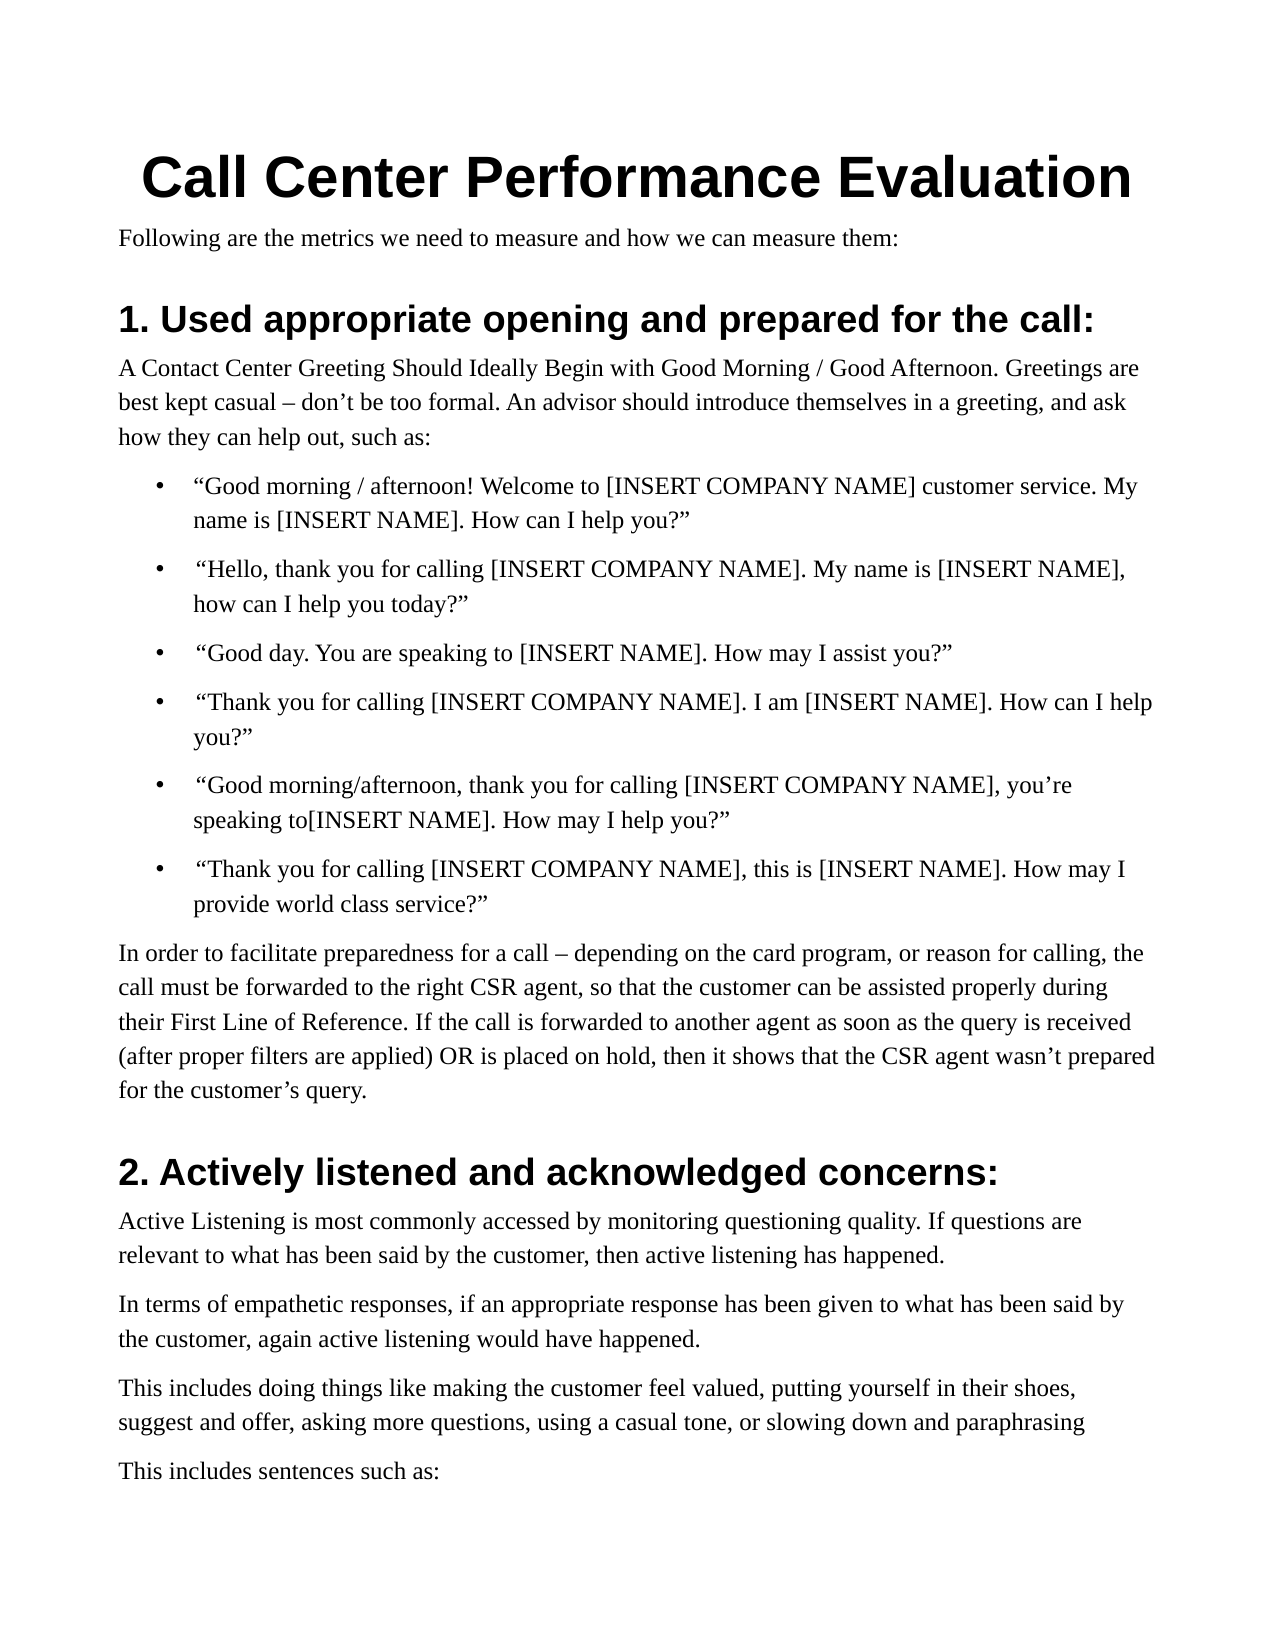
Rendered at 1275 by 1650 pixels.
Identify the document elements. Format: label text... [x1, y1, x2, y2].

text In terms of empathetic responses, if an appropriate response has been given to what has been said by the customer, again active listening would have happened. [118, 1289, 1157, 1353]
list “Thank you for calling [INSERT COMPANY NAME], this is [INSERT NAME]. How may I provide world class service?” [156, 854, 1157, 917]
list “Good morning / afternoon! Welcome to [INSERT COMPANY NAME] customer service. My name is [INSERT NAME]. How can I help you?” [156, 471, 1157, 534]
text This includes doing things like making the customer feel valued, putting yourself in their shoes, suggest and offer, asking more questions, using a casual tone, or slowing down and paraphrasing [118, 1373, 1157, 1436]
list “Thank you for calling [INSERT COMPANY NAME]. I am [INSERT NAME]. How can I help you?” [156, 687, 1157, 750]
text Following are the metrics we need to measure and how we can measure them: [118, 223, 1157, 251]
list “Good morning/afternoon, thank you for calling [INSERT COMPANY NAME], you’re speaking to[INSERT NAME]. How may I help you?” [156, 771, 1157, 834]
title Call Center Performance Evaluation [118, 143, 1157, 210]
subtitle 2. Actively listened and acknowledged concerns: [118, 1150, 1157, 1193]
text Active Listening is most commonly accessed by monitoring questioning quality. If questions are relevant to what has been said by the customer, then active listening has happened. [118, 1206, 1157, 1269]
text In order to facilitate preparedness for a call – depending on the card program, or reason for calling, the call must be forwarded to the right CSR agent, so that the customer can be assisted properly during their First Line of Reference. If the call is forwarded to another agent as soon as the query is received (after proper filters are applied) OR is placed on hold, then it shows that the CSR agent wasn’t prepared for the customer’s query. [118, 938, 1157, 1104]
text This includes sentences such as: [118, 1456, 1157, 1485]
list “Hello, thank you for calling [INSERT COMPANY NAME]. My name is [INSERT NAME], how can I help you today?” [156, 554, 1157, 618]
subtitle 1. Used appropriate opening and prepared for the call: [118, 297, 1157, 340]
text A Contact Center Greeting Should Ideally Begin with Good Morning / Good Afternoon. Greetings are best kept casual – don’t be too formal. An advisor should introduce themselves in a greeting, and ask how they can help out, such as: [118, 353, 1157, 451]
list “Good day. You are speaking to [INSERT NAME]. How may I assist you?” [156, 638, 1157, 667]
